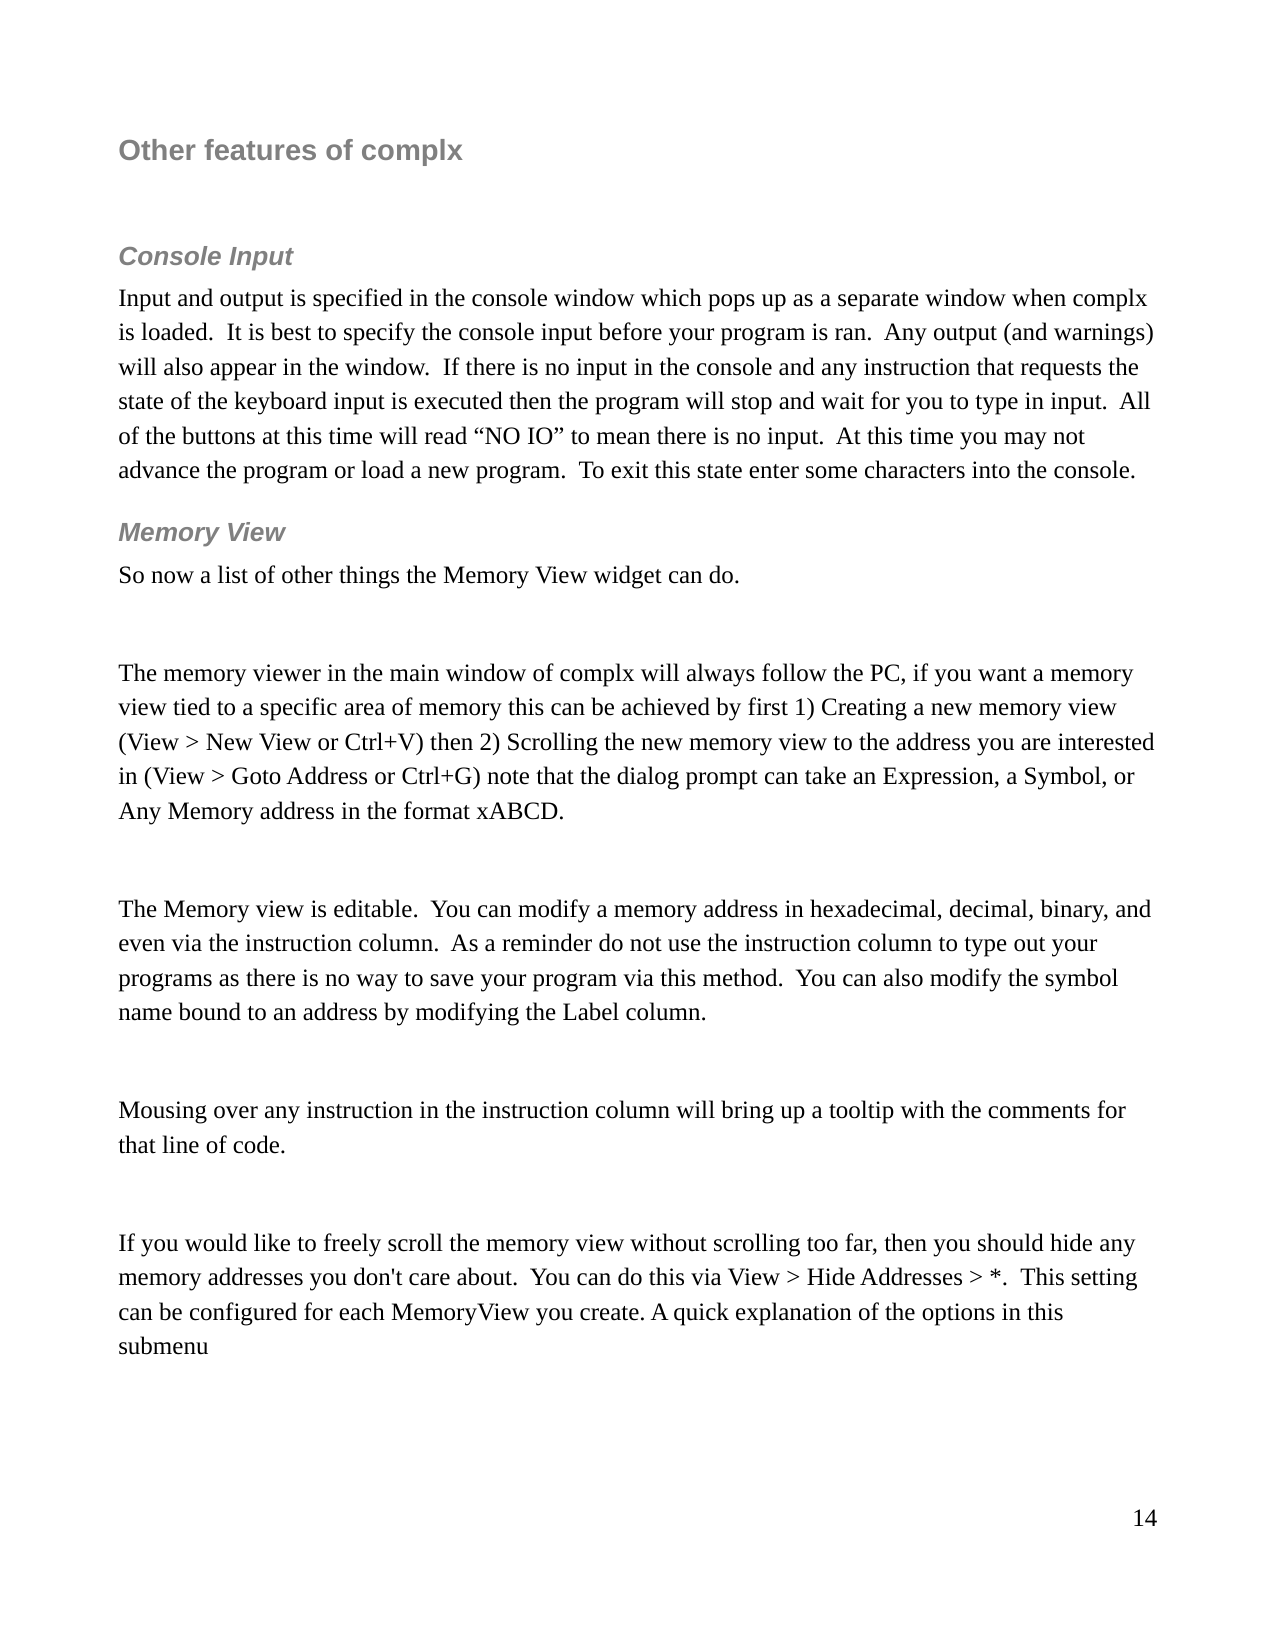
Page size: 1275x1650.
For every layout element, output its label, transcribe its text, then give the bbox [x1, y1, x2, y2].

text If you would like to freely scroll the memory view without scrolling too far, then you should hide any memory addresses you don't care about. You can do this via View > Hide Addresses > *. This setting can be configured for each MemoryView you create. A quick explanation of the options in this submenu [118, 1228, 1157, 1360]
subtitle Console Input [118, 240, 1157, 271]
text Mousing over any instruction in the instruction column will bring up a tooltip with the comments for that line of code. [118, 1095, 1157, 1159]
subtitle Other features of complx [118, 133, 1157, 166]
text So now a list of other things the Memory View widget can do. [118, 560, 1157, 588]
text The memory viewer in the main window of complx will always follow the PC, if you want a memory view tied to a specific area of memory this can be achieved by first 1) Creating a new memory view (View > New View or Ctrl+V) then 2) Scrolling the new memory view to the address you are interested in (View > Goto Address or Ctrl+G) note that the dialog prompt can take an Expression, a Symbol, or Any Memory address in the format xABCD. [118, 658, 1157, 824]
subtitle Memory View [118, 517, 1157, 547]
text Input and output is specified in the console window which pops up as a separate window when complx is loaded. It is best to specify the console input before your program is ran. Any output (and warnings) will also appear in the window. If there is no input in the console and any instruction that requests the state of the keyboard input is executed then the program will stop and wait for you to type in input. All of the buttons at this time will read “NO IO” to mean there is no input. At this time you may not advance the program or load a new program. To exit this state enter some characters into the console. [118, 283, 1157, 484]
text The Memory view is editable. You can modify a memory address in hexadecimal, decimal, binary, and even via the instruction column. As a reminder do not use the instruction column to type out your programs as there is no way to save your program via this method. You can also modify the symbol name bound to an address by modifying the Label column. [118, 894, 1157, 1026]
